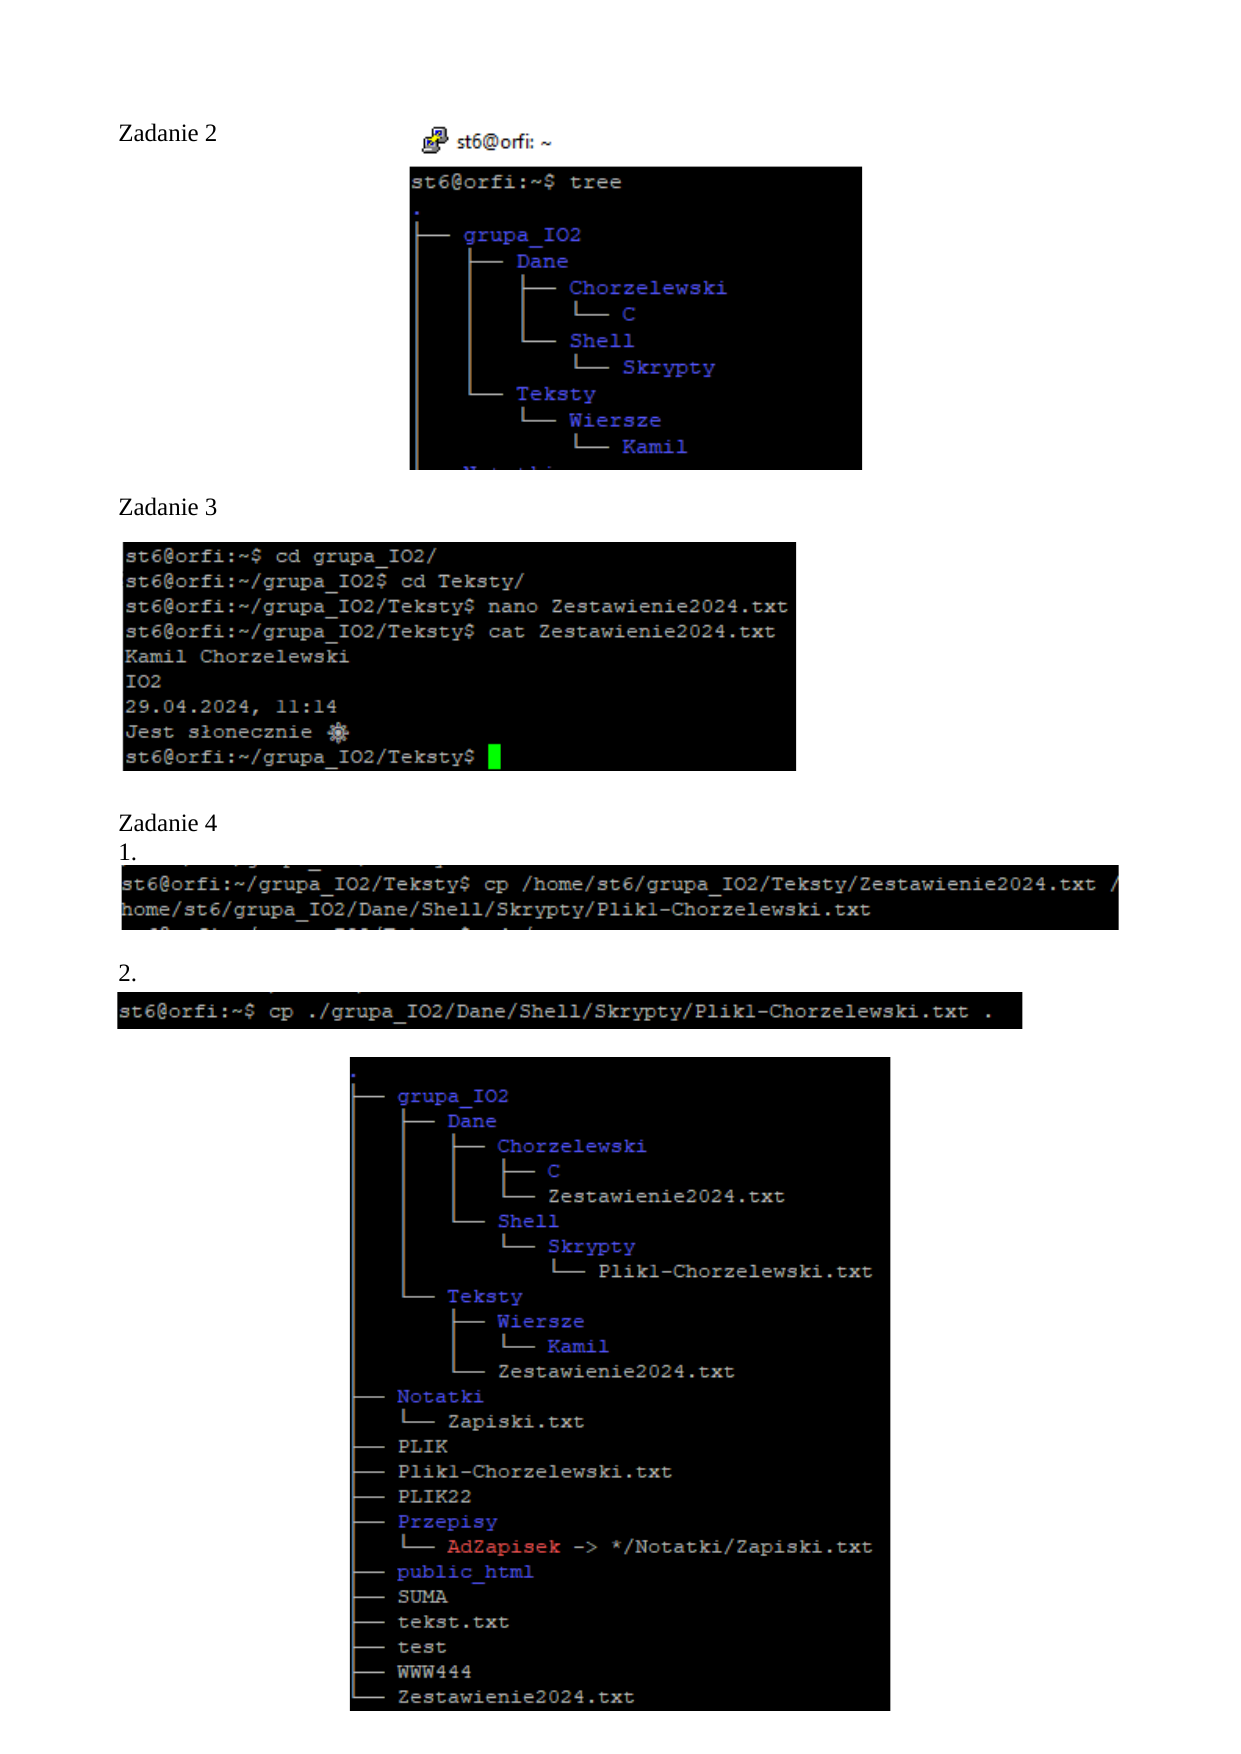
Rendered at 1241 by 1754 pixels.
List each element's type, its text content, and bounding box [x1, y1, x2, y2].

picture [409, 119, 863, 470]
picture [117, 992, 1023, 1029]
picture [121, 865, 1119, 930]
text Zadanie 3 [118, 492, 1122, 521]
picture [349, 1057, 891, 1711]
text Zadanie 4 [118, 808, 1122, 837]
text 1. [118, 837, 1122, 866]
picture [122, 542, 797, 771]
text 2. [118, 958, 1122, 987]
text Zadanie 2 [118, 118, 1122, 147]
